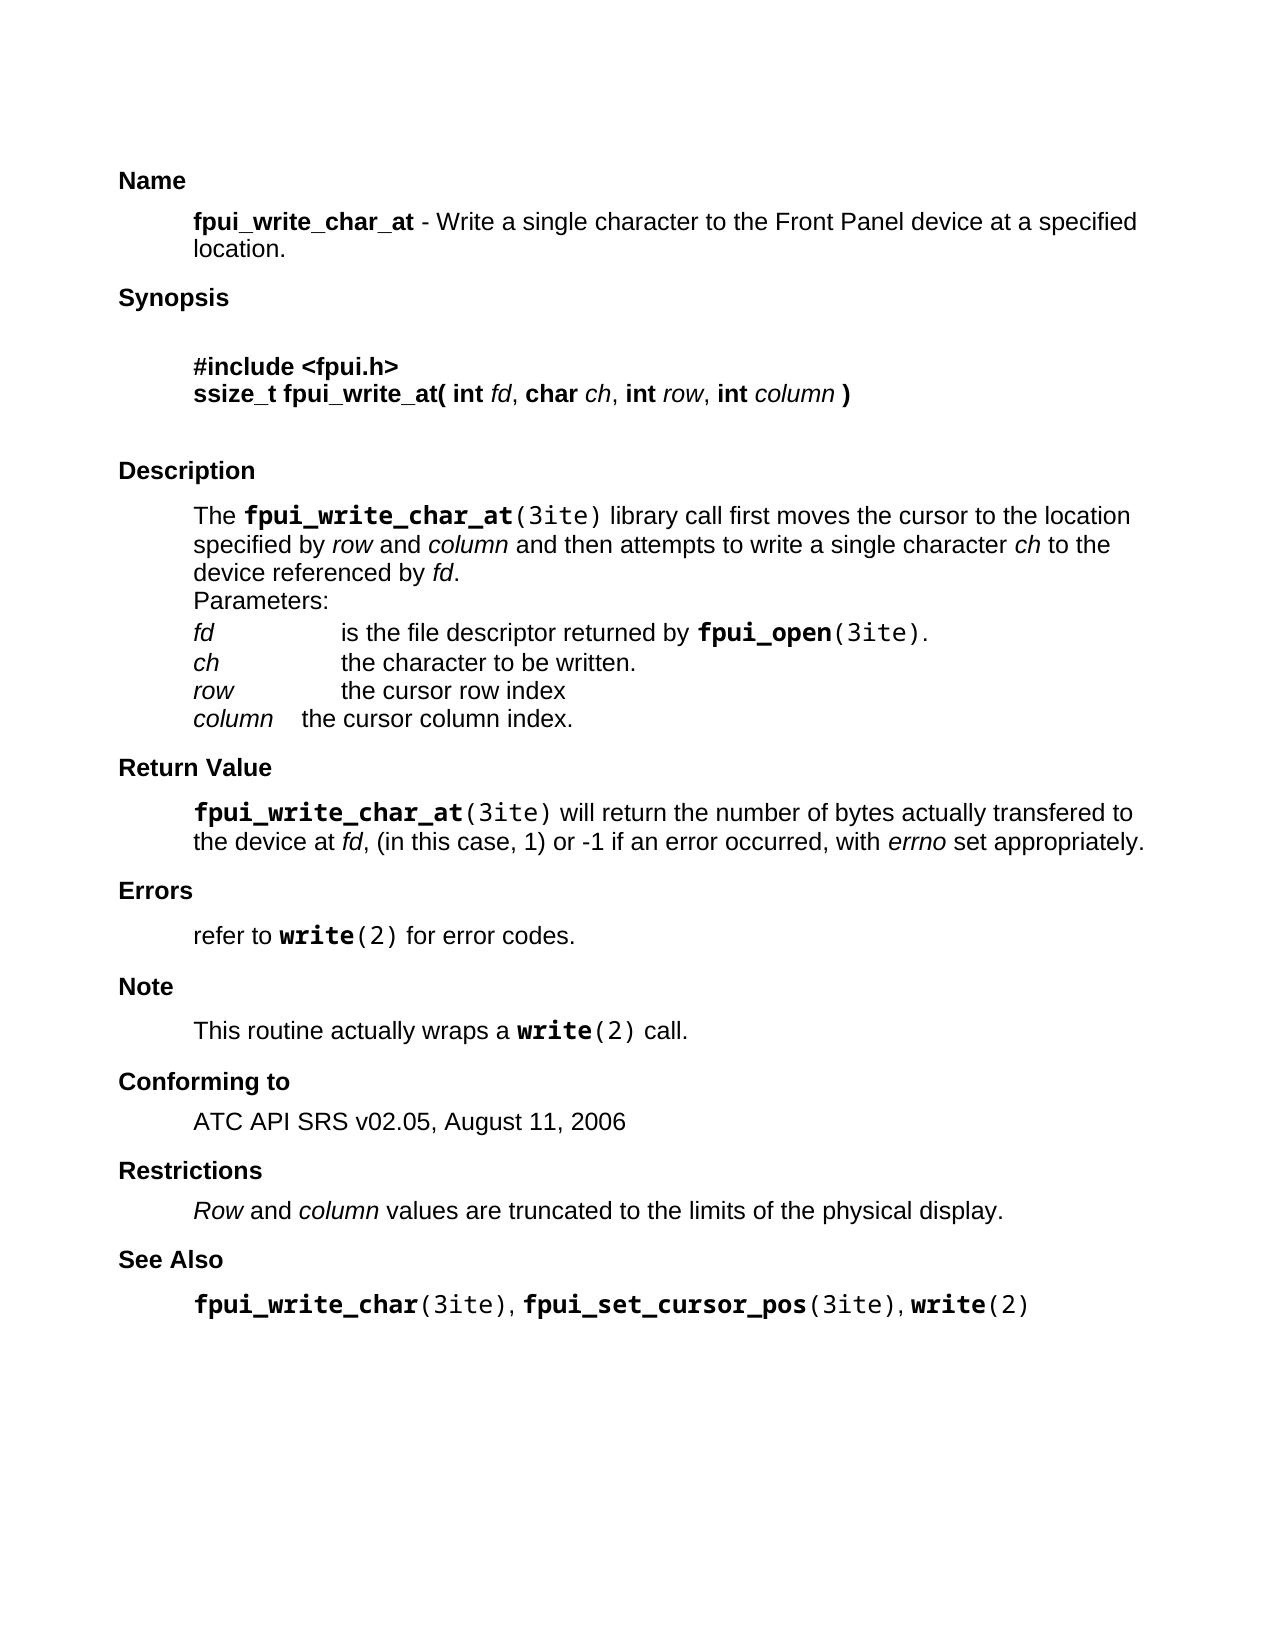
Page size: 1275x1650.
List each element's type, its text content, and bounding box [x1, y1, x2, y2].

text ATC API SRS v02.05, August 11, 2006 [193, 1108, 1157, 1136]
text This routine actually wraps a write(2) call. [193, 1013, 1157, 1047]
text Return Value [118, 754, 1157, 782]
text refer to write(2) for error codes. [193, 917, 1157, 951]
text Row and column values are truncated to the limits of the physical display. [193, 1197, 1157, 1225]
text #include <fpui.h> ssize_t fpui_write_at( int fd, char ch, int row, int column ) [193, 324, 1157, 436]
text Description [118, 457, 1157, 485]
text fpui_write_char_at - Write a single character to the Front Panel device at a specified location. [193, 207, 1157, 263]
text See Also [118, 1246, 1157, 1274]
text The fpui_write_char_at(3ite) library call first moves the cursor to the location specified by row and column and then attempts to write a single character ch to the device referenced by fd. Parameters: fd is the file descriptor returned by fpui_open(3ite). ch the character to be written. row the cursor row index column the cursor column index. [193, 497, 1157, 733]
text fpui_write_char(3ite), fpui_set_cursor_pos(3ite), write(2) [193, 1286, 1157, 1320]
text Name [118, 167, 1157, 195]
text Conforming to [118, 1068, 1157, 1096]
text fpui_write_char_at(3ite) will return the number of bytes actually transfered to the device at fd, (in this case, 1) or -1 if an error occurred, with errno set appropriately. [193, 794, 1157, 856]
text Restrictions [118, 1157, 1157, 1185]
text Note [118, 972, 1157, 1000]
text Synopsis [118, 284, 1157, 312]
text Errors [118, 877, 1157, 905]
